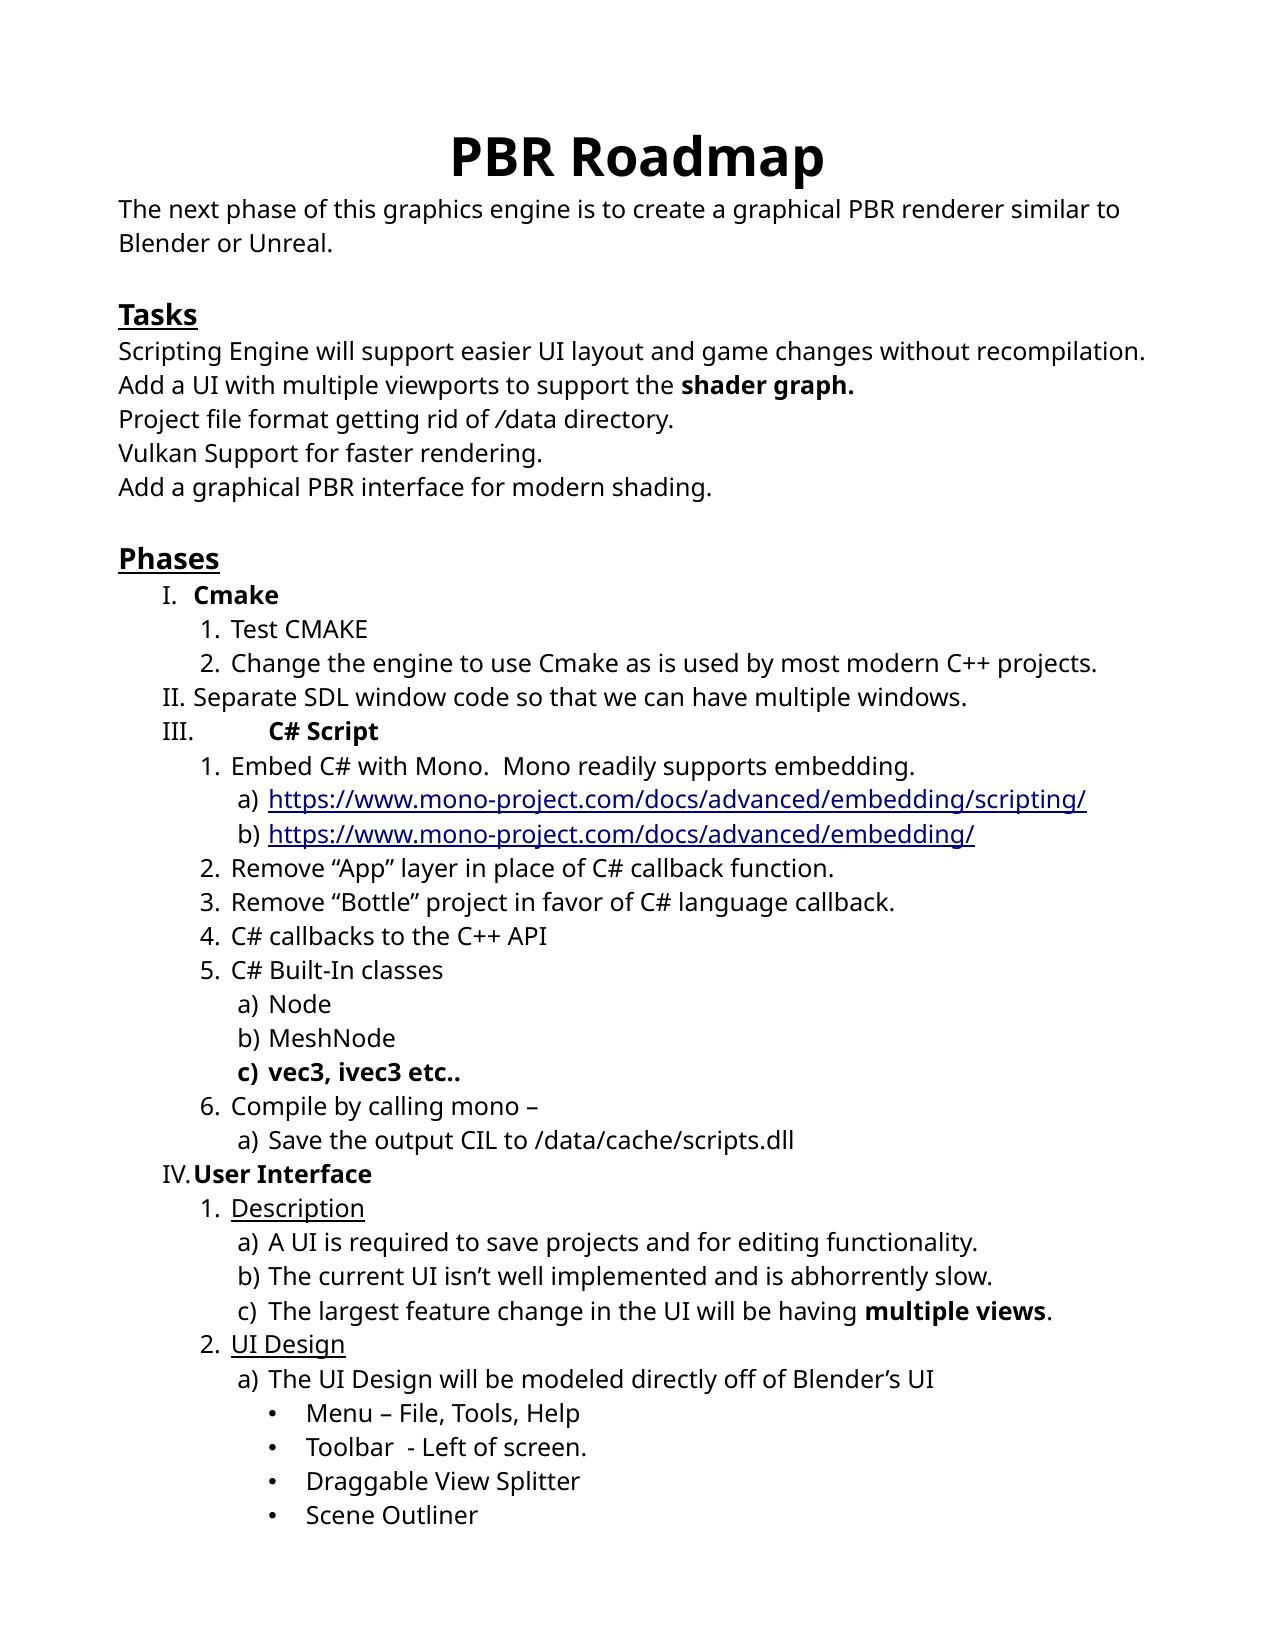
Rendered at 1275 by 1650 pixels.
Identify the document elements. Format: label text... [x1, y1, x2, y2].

list Separate SDL window code so that we can have multiple windows. [156, 680, 1157, 714]
list Save the output CIL to /data/cache/scripts.dll [231, 1123, 1157, 1157]
list Menu – File, Tools, Help [268, 1395, 1157, 1429]
text PBR Roadmap [118, 118, 1157, 192]
list Description [193, 1191, 1157, 1225]
list Compile by calling mono – [193, 1089, 1157, 1123]
list Scene Outliner [268, 1497, 1157, 1532]
list UI Design [193, 1327, 1157, 1361]
list Cmake [156, 578, 1157, 612]
text Project file format getting rid of /data directory. [118, 402, 1157, 436]
list C# callbacks to the C++ API [193, 918, 1157, 952]
list Remove “App” layer in place of C# callback function. [193, 850, 1157, 884]
text Add a graphical PBR interface for modern shading. [118, 470, 1157, 504]
list C# Script [156, 714, 1157, 748]
list Change the engine to use Cmake as is used by most modern C++ projects. [193, 646, 1157, 680]
text Scripting Engine will support easier UI layout and game changes without recompilation. [118, 334, 1157, 368]
list Remove “Bottle” project in favor of C# language callback. [193, 884, 1157, 918]
text The next phase of this graphics engine is to create a graphical PBR renderer similar to Blender or Unreal. [118, 192, 1157, 260]
list MeshNode [231, 1021, 1157, 1055]
list https://www.mono-project.com/docs/advanced/embedding/scripting/ [231, 782, 1157, 816]
text Vulkan Support for faster rendering. [118, 436, 1157, 470]
list The UI Design will be modeled directly off of Blender’s UI [231, 1361, 1157, 1395]
list Toolbar - Left of screen. [268, 1429, 1157, 1463]
list https://www.mono-project.com/docs/advanced/embedding/ [231, 816, 1157, 850]
list User Interface [156, 1157, 1157, 1191]
list The current UI isn’t well implemented and is abhorrently slow. [231, 1259, 1157, 1293]
list Draggable View Splitter [268, 1463, 1157, 1497]
list Test CMAKE [193, 612, 1157, 646]
list C# Built-In classes [193, 952, 1157, 987]
list Node [231, 987, 1157, 1021]
list A UI is required to save projects and for editing functionality. [231, 1225, 1157, 1259]
list Embed C# with Mono. Mono readily supports embedding. [193, 748, 1157, 782]
text Add a UI with multiple viewports to support the shader graph. [118, 368, 1157, 402]
list The largest feature change in the UI will be having multiple views. [231, 1293, 1157, 1327]
text Phases [118, 538, 1157, 578]
list vec3, ivec3 etc.. [231, 1055, 1157, 1089]
text Tasks [118, 294, 1157, 334]
